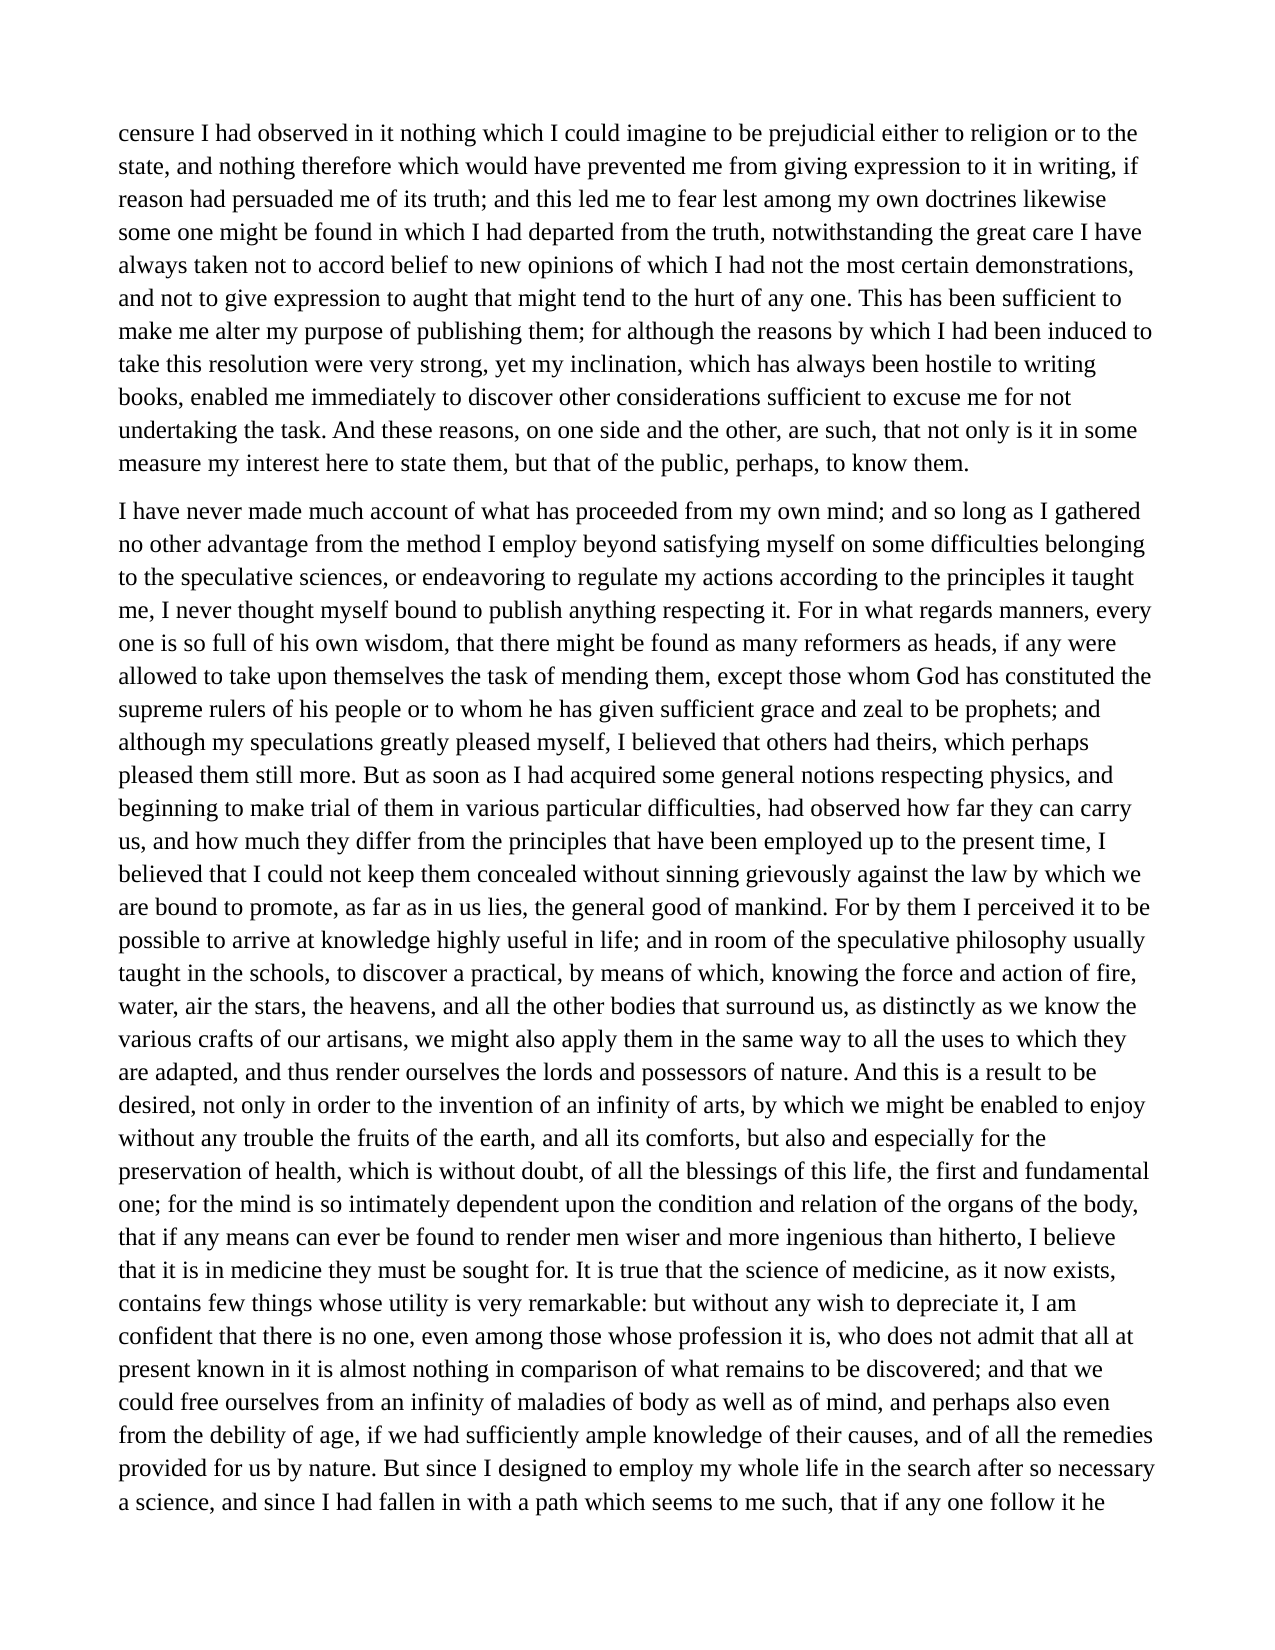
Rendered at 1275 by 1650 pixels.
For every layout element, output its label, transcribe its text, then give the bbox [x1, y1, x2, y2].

text I have never made much account of what has proceeded from my own mind; and so long as I gathered no other advantage from the method I employ beyond satisfying myself on some difficulties belonging to the speculative sciences, or endeavoring to regulate my actions according to the principles it taught me, I never thought myself bound to publish anything respecting it. For in what regards manners, every one is so full of his own wisdom, that there might be found as many reformers as heads, if any were allowed to take upon themselves the task of mending them, except those whom God has constituted the supreme rulers of his people or to whom he has given sufficient grace and zeal to be prophets; and although my speculations greatly pleased myself, I believed that others had theirs, which perhaps pleased them still more. But as soon as I had acquired some general notions respecting physics, and beginning to make trial of them in various particular difficulties, had observed how far they can carry us, and how much they differ from the principles that have been employed up to the present time, I believed that I could not keep them concealed without sinning grievously against the law by which we are bound to promote, as far as in us lies, the general good of mankind. For by them I perceived it to be possible to arrive at knowledge highly useful in life; and in room of the speculative philosophy usually taught in the schools, to discover a practical, by means of which, knowing the force and action of fire, water, air the stars, the heavens, and all the other bodies that surround us, as distinctly as we know the various crafts of our artisans, we might also apply them in the same way to all the uses to which they are adapted, and thus render ourselves the lords and possessors of nature. And this is a result to be desired, not only in order to the invention of an infinity of arts, by which we might be enabled to enjoy without any trouble the fruits of the earth, and all its comforts, but also and especially for the preservation of health, which is without doubt, of all the blessings of this life, the first and fundamental one; for the mind is so intimately dependent upon the condition and relation of the organs of the body, that if any means can ever be found to render men wiser and more ingenious than hitherto, I believe that it is in medicine they must be sought for. It is true that the science of medicine, as it now exists, contains few things whose utility is very remarkable: but without any wish to depreciate it, I am confident that there is no one, even among those whose profession it is, who does not admit that all at present known in it is almost nothing in comparison of what remains to be discovered; and that we could free ourselves from an infinity of maladies of body as well as of mind, and perhaps also even from the debility of age, if we had sufficiently ample knowledge of their causes, and of all the remedies provided for us by nature. But since I designed to employ my whole life in the search after so necessary a science, and since I had fallen in with a path which seems to me such, that if any one follow it he [118, 496, 1157, 1515]
text censure I had observed in it nothing which I could imagine to be prejudicial either to religion or to the state, and nothing therefore which would have prevented me from giving expression to it in writing, if reason had persuaded me of its truth; and this led me to fear lest among my own doctrines likewise some one might be found in which I had departed from the truth, notwithstanding the great care I have always taken not to accord belief to new opinions of which I had not the most certain demonstrations, and not to give expression to aught that might tend to the hurt of any one. This has been sufficient to make me alter my purpose of publishing them; for although the reasons by which I had been induced to take this resolution were very strong, yet my inclination, which has always been hostile to writing books, enabled me immediately to discover other considerations sufficient to excuse me for not undertaking the task. And these reasons, on one side and the other, are such, that not only is it in some measure my interest here to state them, but that of the public, perhaps, to know them. [118, 118, 1157, 477]
